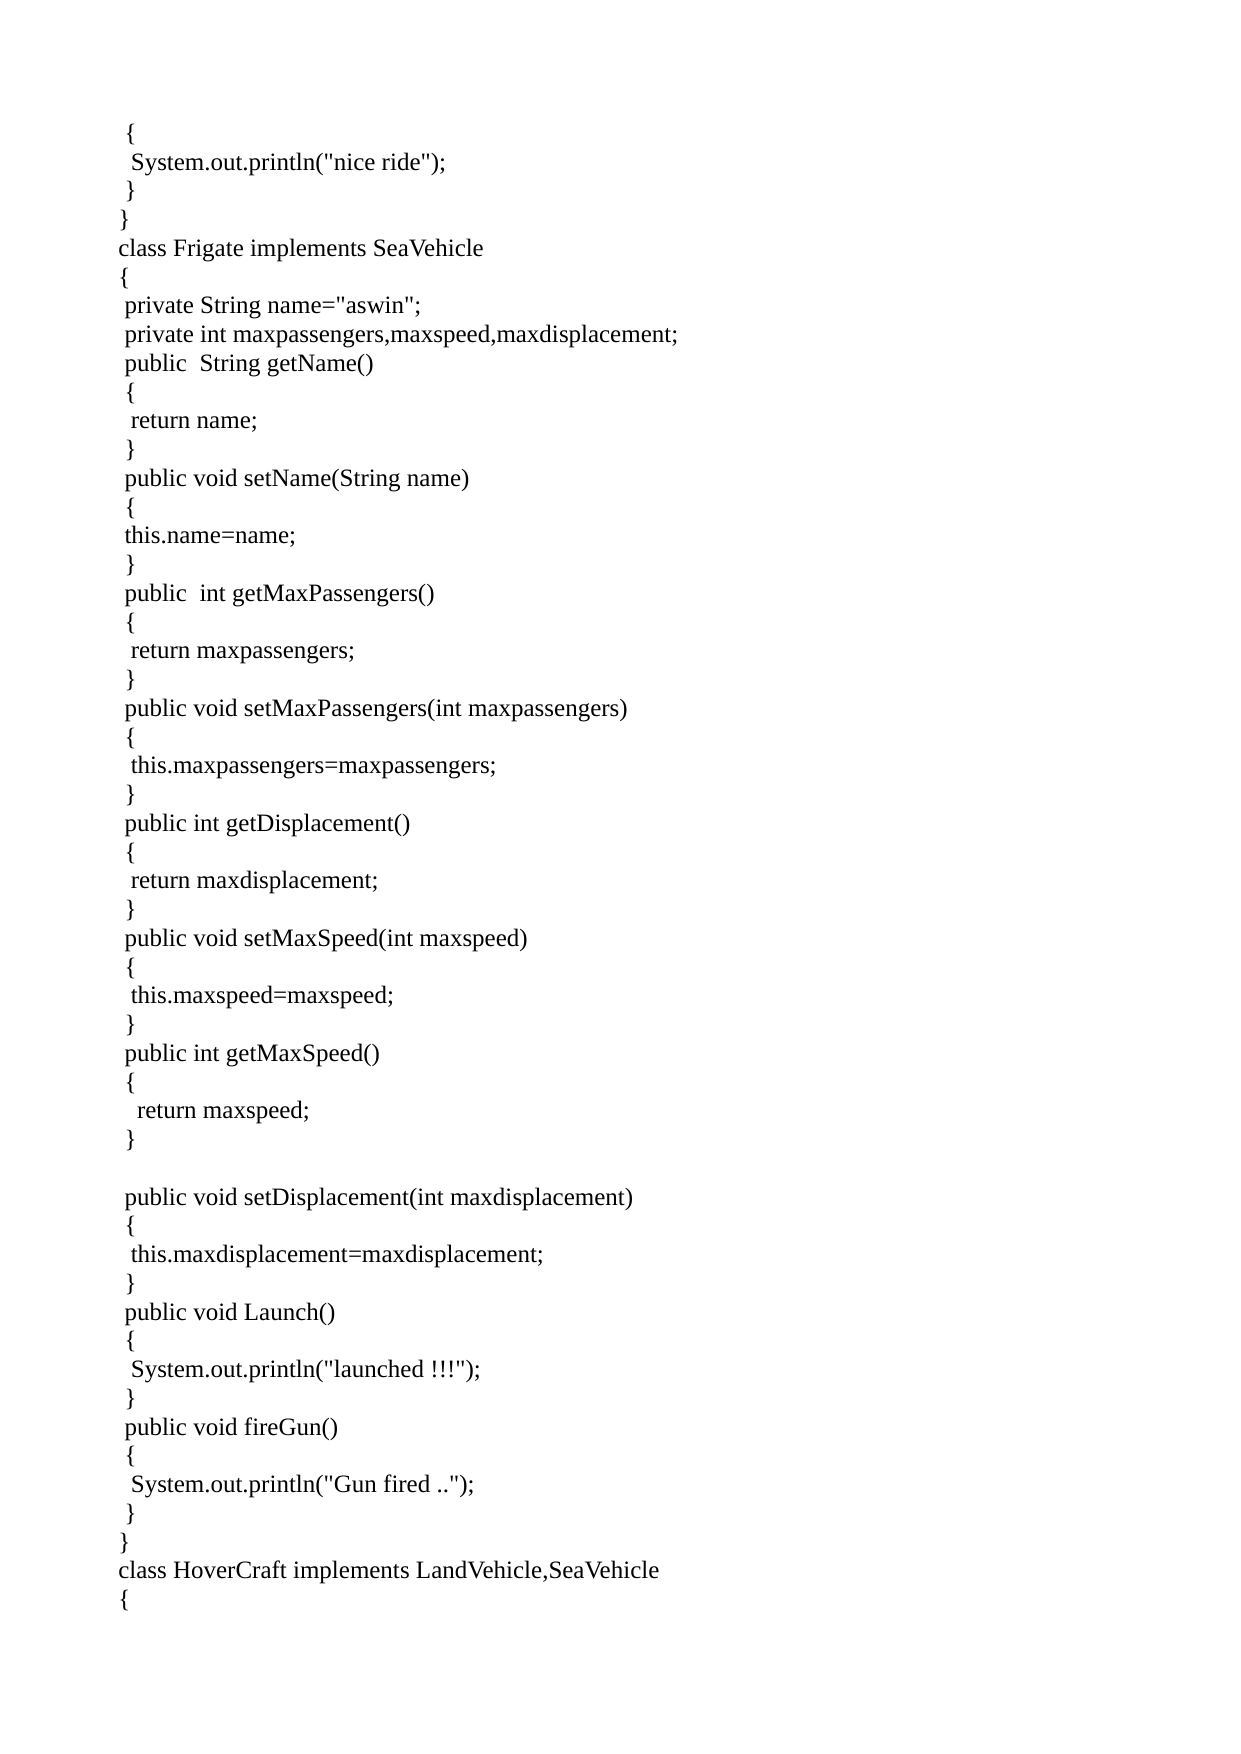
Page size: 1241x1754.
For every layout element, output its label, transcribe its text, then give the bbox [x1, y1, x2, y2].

text { [118, 1211, 1122, 1239]
text { [118, 722, 1122, 751]
text { [118, 492, 1122, 521]
text { [118, 607, 1122, 636]
text return maxdisplacement; [118, 866, 1122, 894]
text public int getMaxPassengers() [118, 578, 1122, 607]
text { [118, 262, 1122, 291]
text public int getDisplacement() [118, 808, 1122, 837]
text } [118, 1268, 1122, 1297]
text { [118, 837, 1122, 866]
text this.name=name; [118, 521, 1122, 549]
text private int maxpassengers,maxspeed,maxdisplacement; [118, 319, 1122, 348]
text { [118, 118, 1122, 147]
text public void setMaxSpeed(int maxspeed) [118, 923, 1122, 952]
text this.maxspeed=maxspeed; [118, 981, 1122, 1009]
text } [118, 664, 1122, 693]
text } [118, 1124, 1122, 1153]
text } [118, 1009, 1122, 1038]
text return maxpassengers; [118, 636, 1122, 664]
text System.out.println("nice ride"); [118, 147, 1122, 176]
text } [118, 434, 1122, 463]
text } [118, 176, 1122, 204]
text public void fireGun() [118, 1412, 1122, 1441]
text public void setMaxPassengers(int maxpassengers) [118, 693, 1122, 722]
text this.maxpassengers=maxpassengers; [118, 751, 1122, 779]
text } [118, 1527, 1122, 1556]
text { [118, 1326, 1122, 1354]
text } [118, 894, 1122, 923]
text } [118, 779, 1122, 808]
text { [118, 1441, 1122, 1469]
text System.out.println("Gun fired .."); [118, 1469, 1122, 1498]
text public void setDisplacement(int maxdisplacement) [118, 1182, 1122, 1211]
text this.maxdisplacement=maxdisplacement; [118, 1239, 1122, 1268]
text public void Launch() [118, 1297, 1122, 1326]
text { [118, 1584, 1122, 1613]
text class HoverCraft implements LandVehicle,SeaVehicle [118, 1556, 1122, 1584]
text public void setName(String name) [118, 463, 1122, 492]
text return name; [118, 406, 1122, 434]
text } [118, 204, 1122, 233]
text { [118, 952, 1122, 981]
text System.out.println("launched !!!"); [118, 1354, 1122, 1383]
text } [118, 1498, 1122, 1527]
text } [118, 1383, 1122, 1412]
text class Frigate implements SeaVehicle [118, 233, 1122, 262]
text return maxspeed; [118, 1096, 1122, 1124]
text public int getMaxSpeed() [118, 1038, 1122, 1067]
text public String getName() [118, 348, 1122, 377]
text private String name="aswin"; [118, 291, 1122, 319]
text { [118, 377, 1122, 406]
text } [118, 549, 1122, 578]
text { [118, 1067, 1122, 1096]
